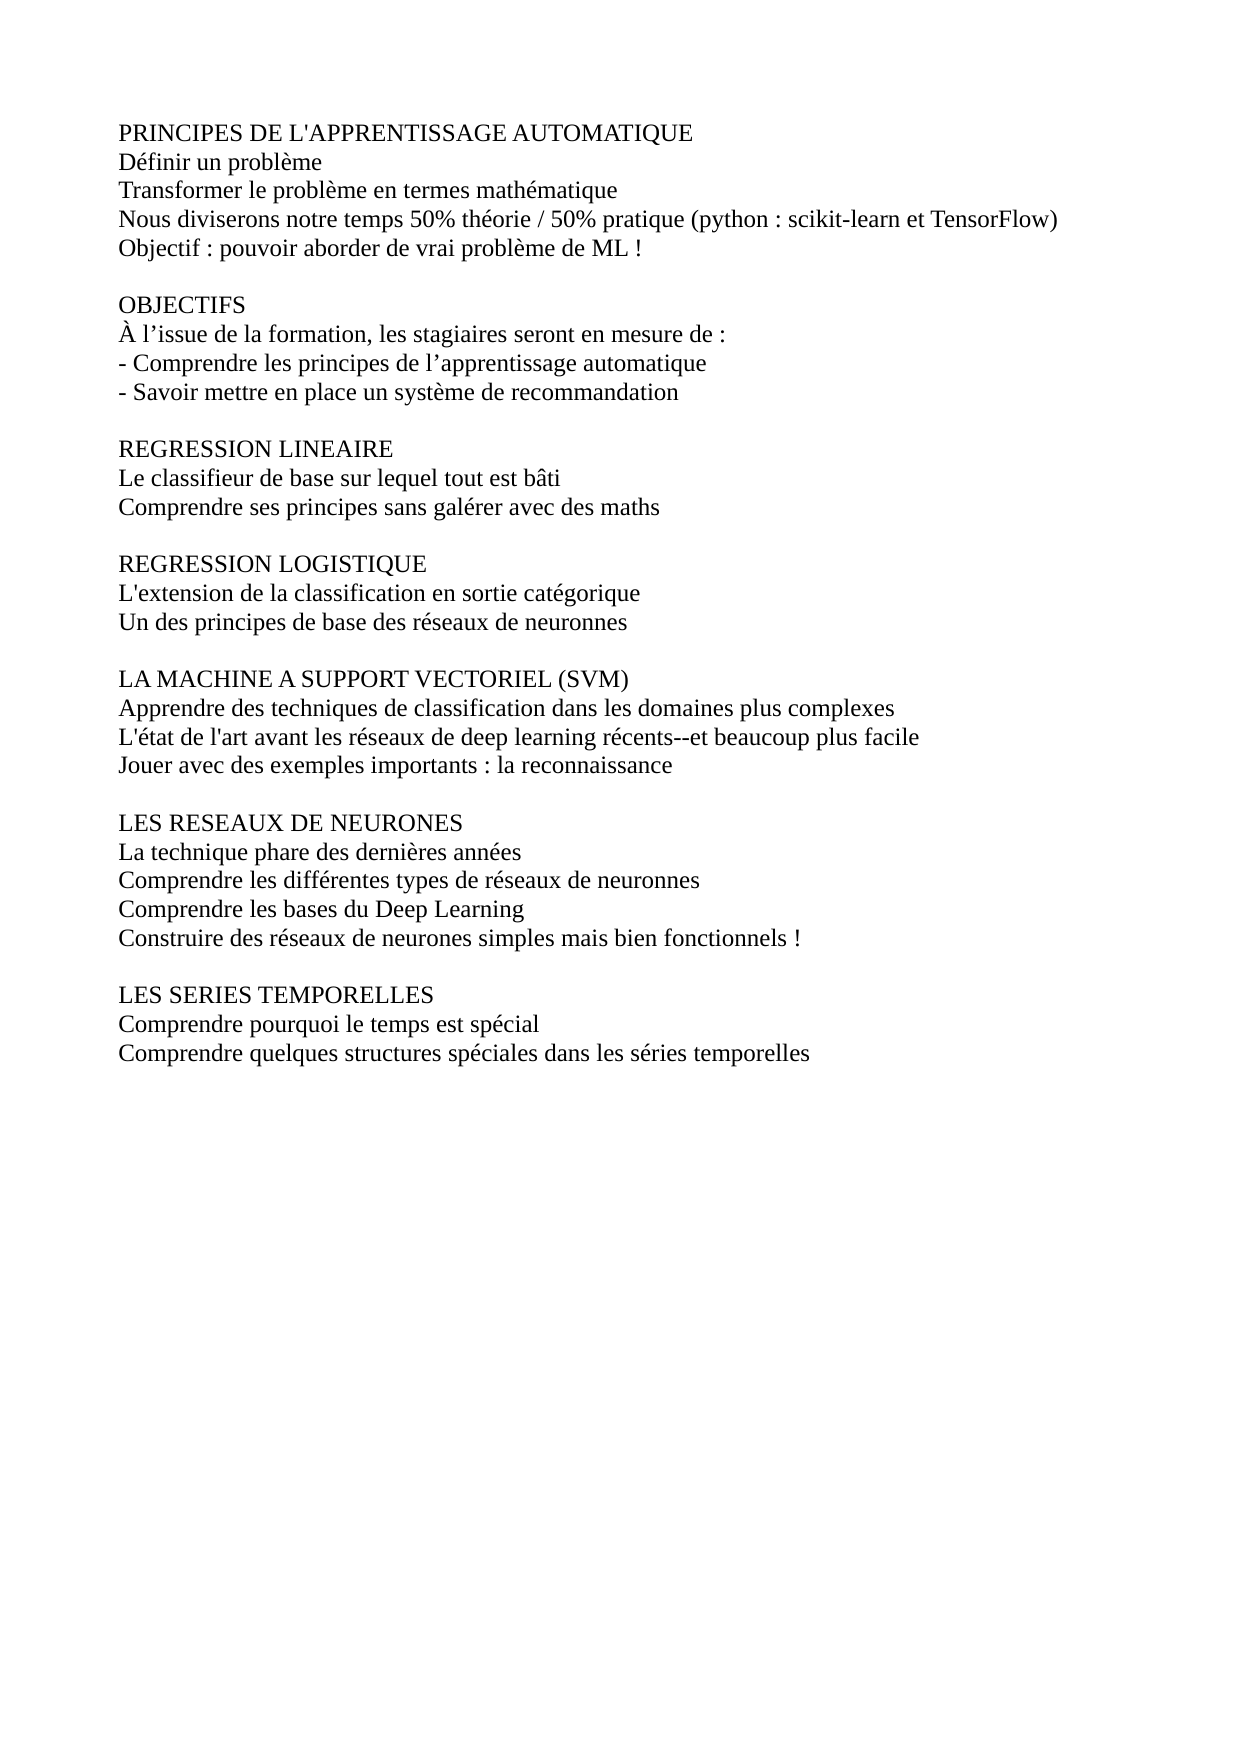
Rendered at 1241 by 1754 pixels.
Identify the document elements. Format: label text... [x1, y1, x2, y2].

text À l’issue de la formation, les stagiaires seront en mesure de : [118, 319, 1122, 348]
text L'état de l'art avant les réseaux de deep learning récents--et beaucoup plus facile [118, 722, 1122, 751]
text LA MACHINE A SUPPORT VECTORIEL (SVM) [118, 664, 1122, 693]
text REGRESSION LOGISTIQUE [118, 549, 1122, 578]
text REGRESSION LINEAIRE [118, 434, 1122, 463]
text PRINCIPES DE L'APPRENTISSAGE AUTOMATIQUE [118, 118, 1122, 147]
text Transformer le problème en termes mathématique [118, 176, 1122, 204]
text Construire des réseaux de neurones simples mais bien fonctionnels ! [118, 923, 1122, 952]
text Objectif : pouvoir aborder de vrai problème de ML ! [118, 233, 1122, 262]
text Comprendre pourquoi le temps est spécial [118, 1009, 1122, 1038]
text Comprendre quelques structures spéciales dans les séries temporelles [118, 1038, 1122, 1067]
text Nous diviserons notre temps 50% théorie / 50% pratique (python : scikit-learn et TensorFlow) [118, 204, 1122, 233]
text - Comprendre les principes de l’apprentissage automatique [118, 348, 1122, 377]
text Comprendre les bases du Deep Learning [118, 894, 1122, 923]
text L'extension de la classification en sortie catégorique [118, 578, 1122, 607]
text Apprendre des techniques de classification dans les domaines plus complexes [118, 693, 1122, 722]
text LES SERIES TEMPORELLES [118, 981, 1122, 1009]
text - Savoir mettre en place un système de recommandation [118, 377, 1122, 406]
text Jouer avec des exemples importants : la reconnaissance [118, 751, 1122, 779]
text Définir un problème [118, 147, 1122, 176]
text Un des principes de base des réseaux de neuronnes [118, 607, 1122, 636]
text Le classifieur de base sur lequel tout est bâti [118, 463, 1122, 492]
text Comprendre les différentes types de réseaux de neuronnes [118, 866, 1122, 894]
text OBJECTIFS [118, 291, 1122, 319]
text LES RESEAUX DE NEURONES [118, 808, 1122, 837]
text La technique phare des dernières années [118, 837, 1122, 866]
text Comprendre ses principes sans galérer avec des maths [118, 492, 1122, 521]
